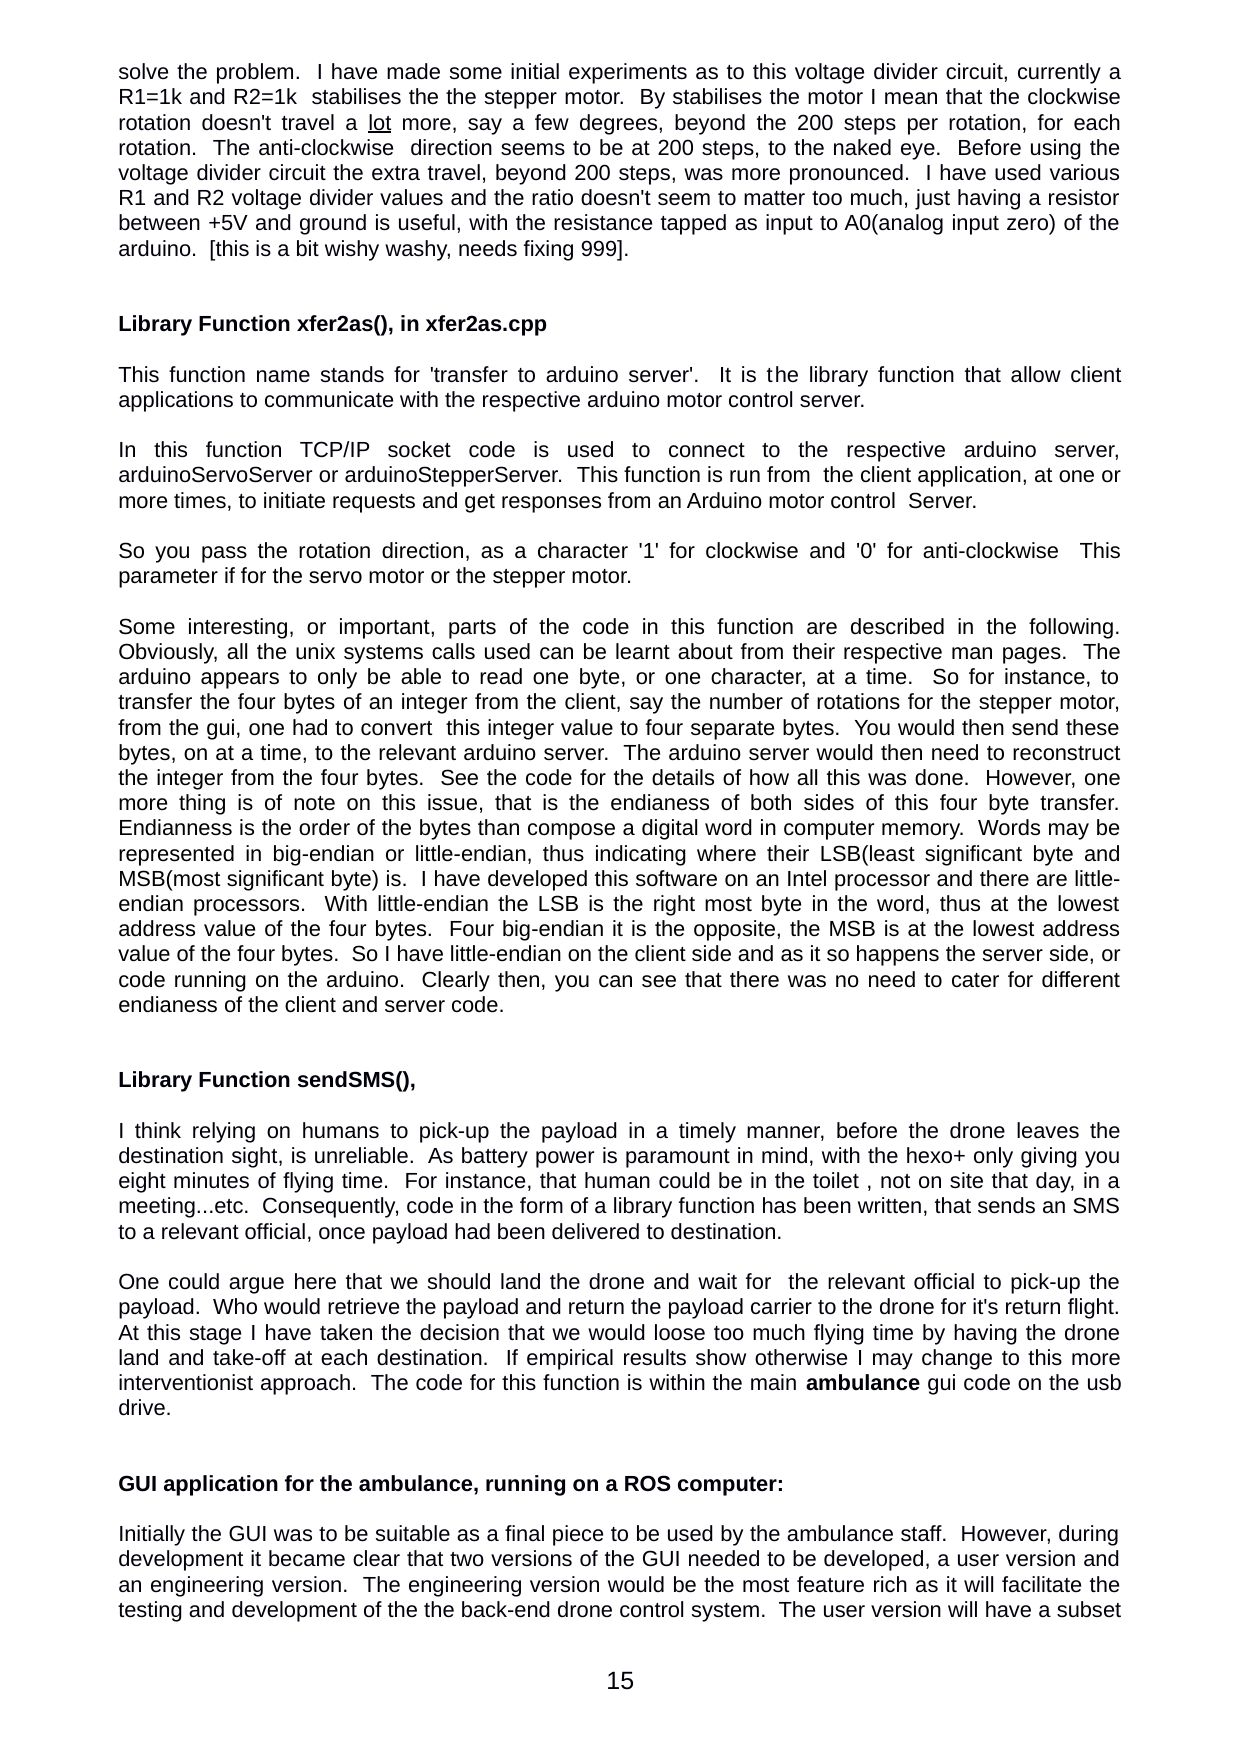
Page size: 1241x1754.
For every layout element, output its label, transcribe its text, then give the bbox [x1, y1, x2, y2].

text GUI application for the ambulance, running on a ROS computer: [118, 1471, 1122, 1496]
text So you pass the rotation direction, as a character '1' for clockwise and '0' for anti-clockwise This parameter if for the servo motor or the stepper motor. [118, 538, 1122, 588]
text Library Function sendSMS(), [118, 1067, 1122, 1093]
text Initially the GUI was to be suitable as a final piece to be used by the ambulance staff. However, during development it became clear that two versions of the GUI needed to be developed, a user version and an engineering version. The engineering version would be the most feature rich as it will facilitate the testing and development of the the back-end drone control system. The user version will have a subset [118, 1521, 1122, 1622]
text In this function TCP/IP socket code is used to connect to the respective arduino server, arduinoServoServer or arduinoStepperServer. This function is run from the client application, at one or more times, to initiate requests and get responses from an Arduino motor control Server. [118, 437, 1122, 513]
text Library Function xfer2as(), in xfer2as.cpp [118, 311, 1122, 336]
text Some interesting, or important, parts of the code in this function are described in the following. Obviously, all the unix systems calls used can be learnt about from their respective man pages. The arduino appears to only be able to read one byte, or one character, at a time. So for instance, to transfer the four bytes of an integer from the client, say the number of rotations for the stepper motor, from the gui, one had to convert this integer value to four separate bytes. You would then send these bytes, on at a time, to the relevant arduino server. The arduino server would then need to reconstruct the integer from the four bytes. See the code for the details of how all this was done. However, one more thing is of note on this issue, that is the endianess of both sides of this four byte transfer. Endianness is the order of the bytes than compose a digital word in computer memory. Words may be represented in big-endian or little-endian, thus indicating where their LSB(least significant byte and MSB(most significant byte) is. I have developed this software on an Intel processor and there are little-endian processors. With little-endian the LSB is the right most byte in the word, thus at the lowest address value of the four bytes. Four big-endian it is the opposite, the MSB is at the lowest address value of the four bytes. So I have little-endian on the client side and as it so happens the server side, or code running on the arduino. Clearly then, you can see that there was no need to cater for different endianess of the client and server code. [118, 614, 1122, 1017]
text This function name stands for 'transfer to arduino server'. It is the library function that allow client applications to communicate with the respective arduino motor control server. [118, 362, 1122, 412]
text solve the problem. I have made some initial experiments as to this voltage divider circuit, currently a R1=1k and R2=1k stabilises the the stepper motor. By stabilises the motor I mean that the clockwise rotation doesn't travel a lot more, say a few degrees, beyond the 200 steps per rotation, for each rotation. The anti-clockwise direction seems to be at 200 steps, to the naked eye. Before using the voltage divider circuit the extra travel, beyond 200 steps, was more pronounced. I have used various R1 and R2 voltage divider values and the ratio doesn't seem to matter too much, just having a resistor between +5V and ground is useful, with the resistance tapped as input to A0(analog input zero) of the arduino. [this is a bit wishy washy, needs fixing 999]. [118, 59, 1122, 261]
text I think relying on humans to pick-up the payload in a timely manner, before the drone leaves the destination sight, is unreliable. As battery power is paramount in mind, with the hexo+ only giving you eight minutes of flying time. For instance, that human could be in the toilet , not on site that day, in a meeting...etc. Consequently, code in the form of a library function has been written, that sends an SMS to a relevant official, once payload had been delivered to destination. [118, 1118, 1122, 1244]
text One could argue here that we should land the drone and wait for the relevant official to pick-up the payload. Who would retrieve the payload and return the payload carrier to the drone for it's return flight. At this stage I have taken the decision that we would loose too much flying time by having the drone land and take-off at each destination. If empirical results show otherwise I may change to this more interventionist approach. The code for this function is within the main ambulance gui code on the usb drive. [118, 1269, 1122, 1420]
